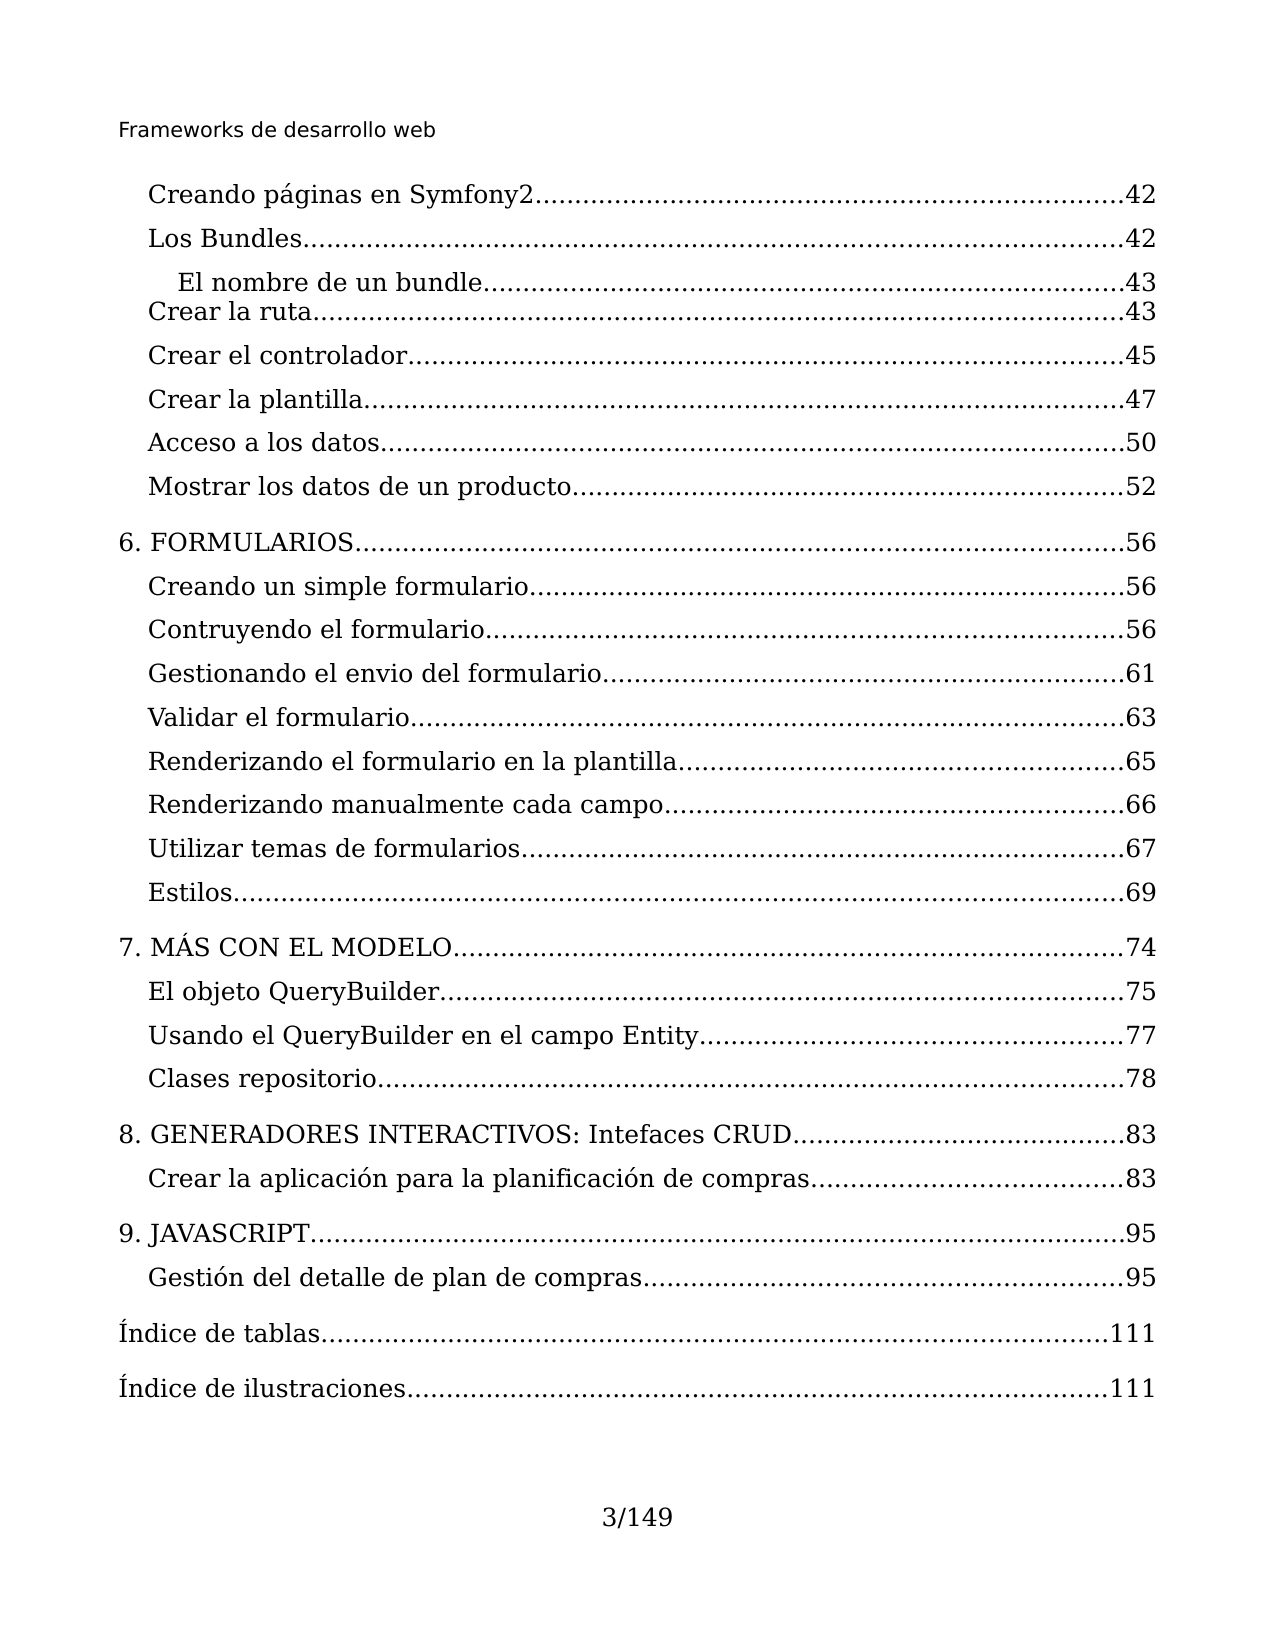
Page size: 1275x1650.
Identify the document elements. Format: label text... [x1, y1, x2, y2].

text Gestión del detalle de plan de compras 95 [148, 1263, 1157, 1292]
text Crear la ruta 43 [148, 297, 1157, 327]
text Crear el controlador 45 [148, 341, 1157, 370]
text Los Bundles 42 [148, 224, 1157, 254]
text El nombre de un bundle 43 [177, 268, 1157, 297]
text El objeto QueryBuilder 75 [148, 977, 1157, 1006]
text Creando páginas en Symfony2 42 [148, 181, 1157, 210]
text Gestionando el envio del formulario 61 [148, 659, 1157, 688]
text 7. MÁS CON EL MODELO 74 [118, 933, 1157, 963]
text 8. GENERADORES INTERACTIVOS: Intefaces CRUD 83 [118, 1120, 1157, 1149]
text Renderizando el formulario en la plantilla 65 [148, 747, 1157, 776]
text Crear la plantilla 47 [148, 385, 1157, 414]
text 6. FORMULARIOS 56 [118, 528, 1157, 557]
text Índice de tablas 111 [118, 1319, 1157, 1348]
text Índice de ilustraciones 111 [118, 1374, 1157, 1403]
text Renderizando manualmente cada campo 66 [148, 790, 1157, 819]
text Estilos 69 [148, 878, 1157, 907]
text Creando un simple formulario 56 [148, 572, 1157, 601]
text Contruyendo el formulario 56 [148, 615, 1157, 644]
text Mostrar los datos de un producto 52 [148, 472, 1157, 502]
text Crear la aplicación para la planificación de compras 83 [148, 1164, 1157, 1193]
text 9. JAVASCRIPT 95 [118, 1219, 1157, 1249]
text Validar el formulario 63 [148, 703, 1157, 732]
text Acceso a los datos 50 [148, 429, 1157, 458]
text Clases repositorio 78 [148, 1065, 1157, 1094]
text Utilizar temas de formularios 67 [148, 834, 1157, 863]
text Usando el QueryBuilder en el campo Entity 77 [148, 1021, 1157, 1050]
